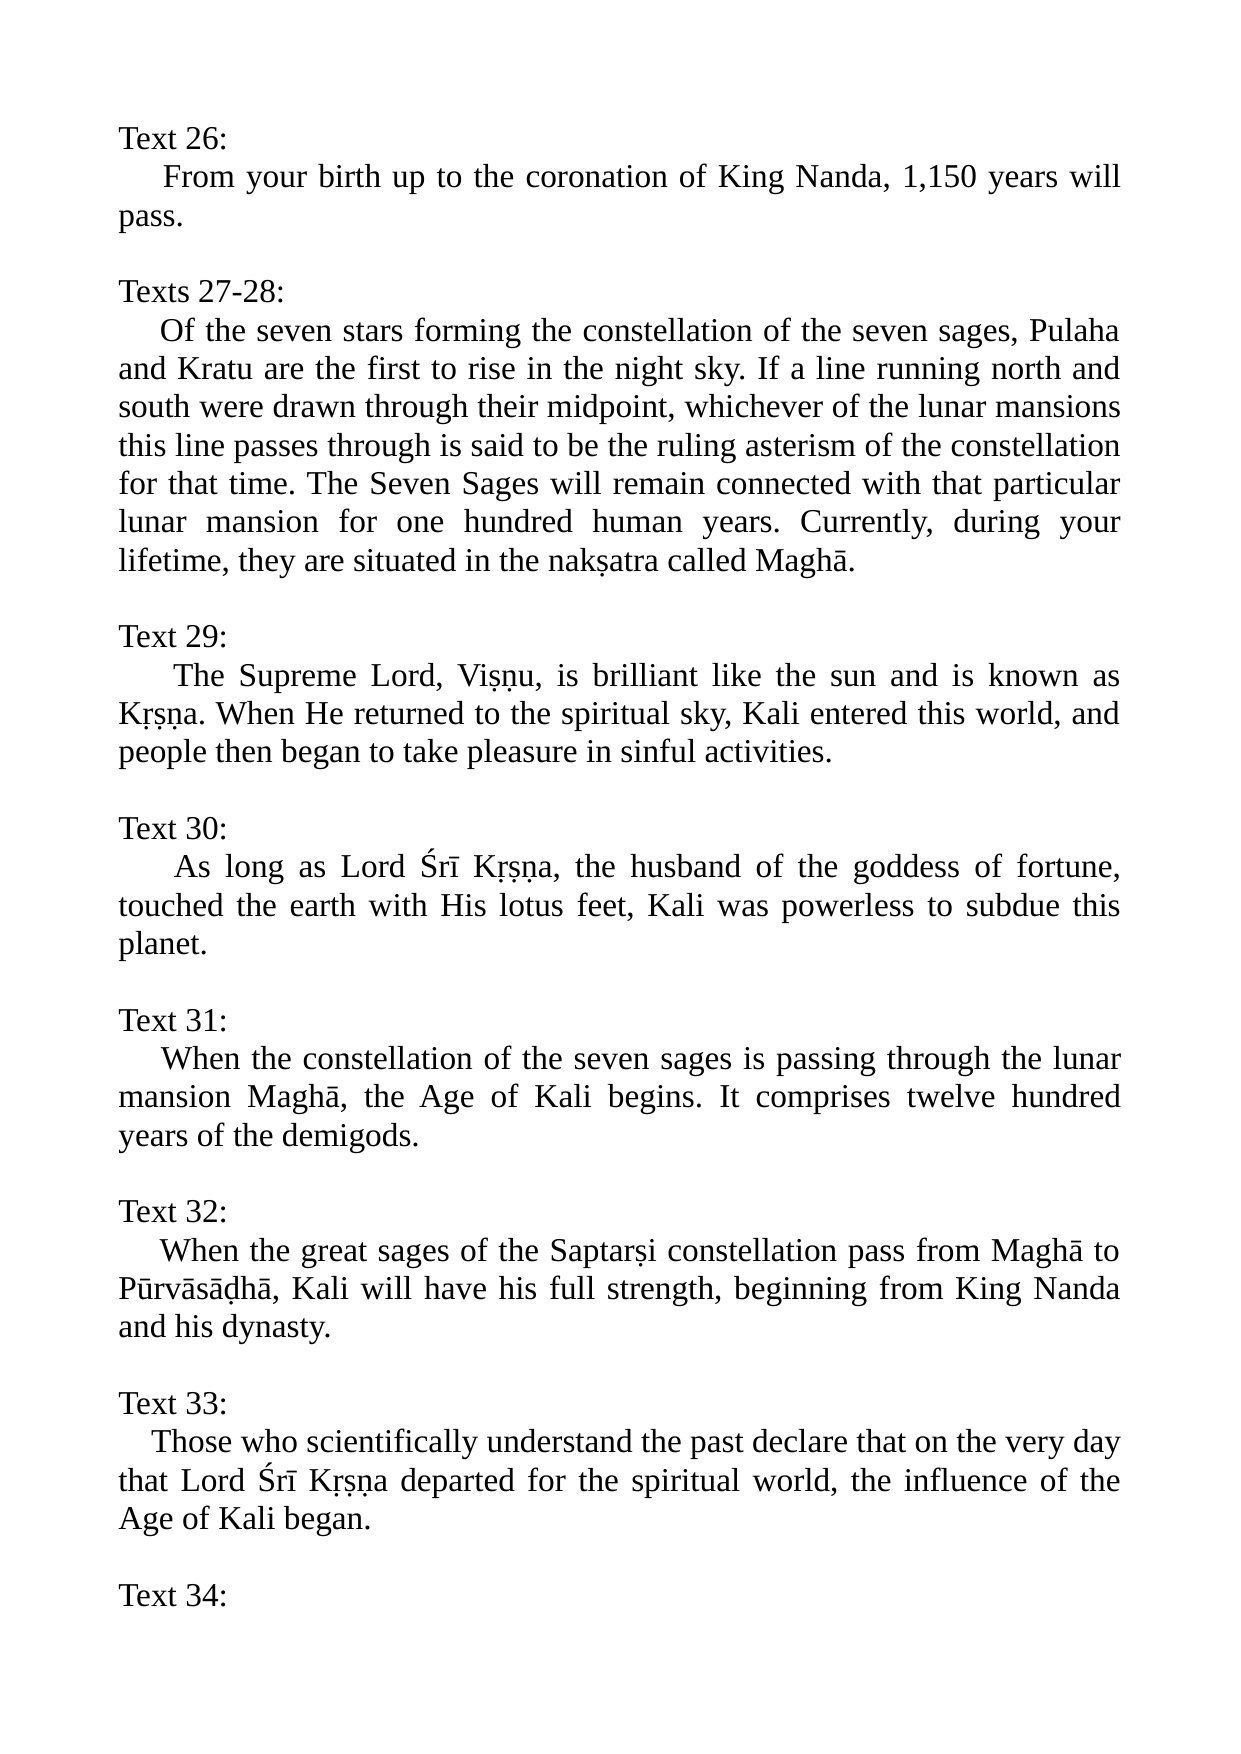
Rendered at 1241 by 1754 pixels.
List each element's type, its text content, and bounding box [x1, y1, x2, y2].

text Of the seven stars forming the constellation of the seven sages, Pulaha and Kratu are the first to rise in the night sky. If a line running north and south were drawn through their midpoint, whichever of the lunar mansions this line passes through is said to be the ruling asterism of the constellation for that time. The Seven Sages will remain connected with that particular lunar mansion for one hundred human years. Currently, during your lifetime, they are situated in the nakṣatra called Maghā. [118, 310, 1122, 578]
text When the constellation of the seven sages is passing through the lunar mansion Maghā, the Age of Kali begins. It comprises twelve hundred years of the demigods. [118, 1038, 1122, 1153]
text Texts 27-28: [118, 271, 1122, 310]
text Text 34: [118, 1575, 1122, 1613]
text The Supreme Lord, Viṣṇu, is brilliant like the sun and is known as Kṛṣṇa. When He returned to the spiritual sky, Kali entered this world, and people then began to take pleasure in sinful activities. [118, 655, 1122, 770]
text As long as Lord Śrī Kṛṣṇa, the husband of the goddess of fortune, touched the earth with His lotus feet, Kali was powerless to subdue this planet. [118, 846, 1122, 961]
text Text 29: [118, 616, 1122, 655]
text When the great sages of the Saptarṣi constellation pass from Maghā to Pūrvāsāḍhā, Kali will have his full strength, beginning from King Nanda and his dynasty. [118, 1230, 1122, 1345]
text Text 33: [118, 1383, 1122, 1421]
text Text 26: [118, 118, 1122, 156]
text Those who scientifically understand the past declare that on the very day that Lord Śrī Kṛṣṇa departed for the spiritual world, the influence of the Age of Kali began. [118, 1421, 1122, 1536]
text Text 32: [118, 1191, 1122, 1230]
text Text 31: [118, 1000, 1122, 1038]
text Text 30: [118, 808, 1122, 846]
text From your birth up to the coronation of King Nanda, 1,150 years will pass. [118, 156, 1122, 233]
